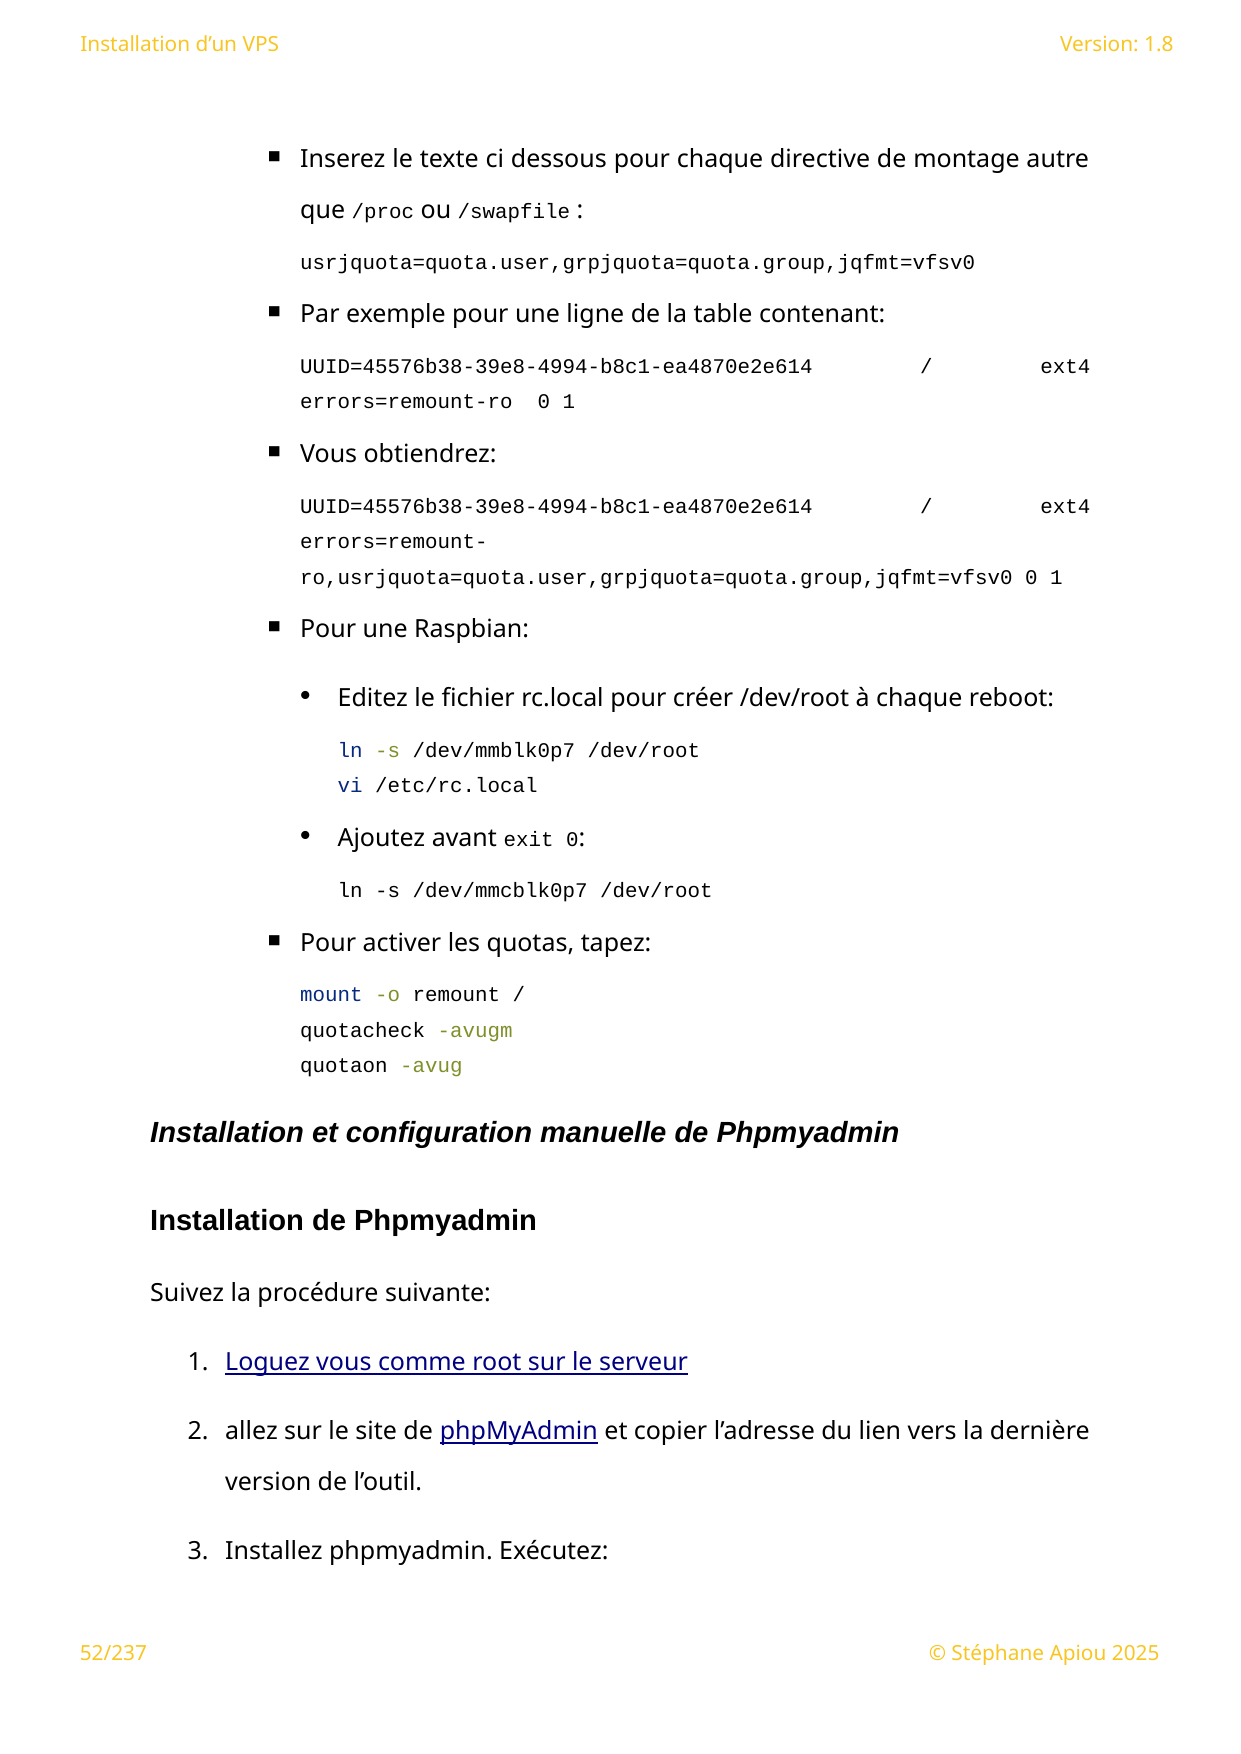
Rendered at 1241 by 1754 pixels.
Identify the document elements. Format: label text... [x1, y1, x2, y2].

list Inserez le texte ci dessous pour chaque directive de montage autre que /proc ou /swapfile : [262, 141, 1090, 226]
list Loguez vous comme root sur le serveur [187, 1344, 1090, 1378]
list Installez phpmyadmin. Exécutez: [187, 1533, 1090, 1567]
list ln -s /dev/mmblk0p7 /dev/root [300, 740, 1090, 764]
list UUID=45576b38-39e8-4994-b8c1-ea4870e2e614 / ext4 errors=remount-ro 0 1 [262, 356, 1090, 415]
subtitle Installation et configuration manuelle de Phpmyadmin [150, 1116, 1090, 1149]
list Vous obtiendrez: [262, 436, 1090, 470]
list quotacheck -avugm [262, 1020, 1090, 1043]
list Pour activer les quotas, tapez: [262, 924, 1090, 958]
list allez sur le site de phpMyAdmin et copier l’adresse du lien vers la dernière version de l’outil. [187, 1413, 1090, 1498]
list UUID=45576b38-39e8-4994-b8c1-ea4870e2e614 / ext4 errors=remount-ro,usrjquota=quota.user,grpjquota=quota.group,jqfmt=vfsv0 0 1 [262, 496, 1090, 590]
list Ajoutez avant exit 0: [300, 820, 1090, 854]
subtitle Installation de Phpmyadmin [150, 1203, 1090, 1237]
list quotaon -avug [262, 1055, 1090, 1079]
list mount -o remount / [262, 984, 1090, 1008]
list Pour une Raspbian: [262, 611, 1090, 645]
list usrjquota=quota.user,grpjquota=quota.group,jqfmt=vfsv0 [262, 252, 1090, 275]
list vi /etc/rc.local [300, 776, 1090, 799]
list Editez le fichier rc.local pour créer /dev/root à chaque reboot: [300, 680, 1090, 714]
list ln -s /dev/mmcblk0p7 /dev/root [300, 880, 1090, 903]
text Suivez la procédure suivante: [150, 1275, 1090, 1309]
list Par exemple pour une ligne de la table contenant: [262, 296, 1090, 330]
